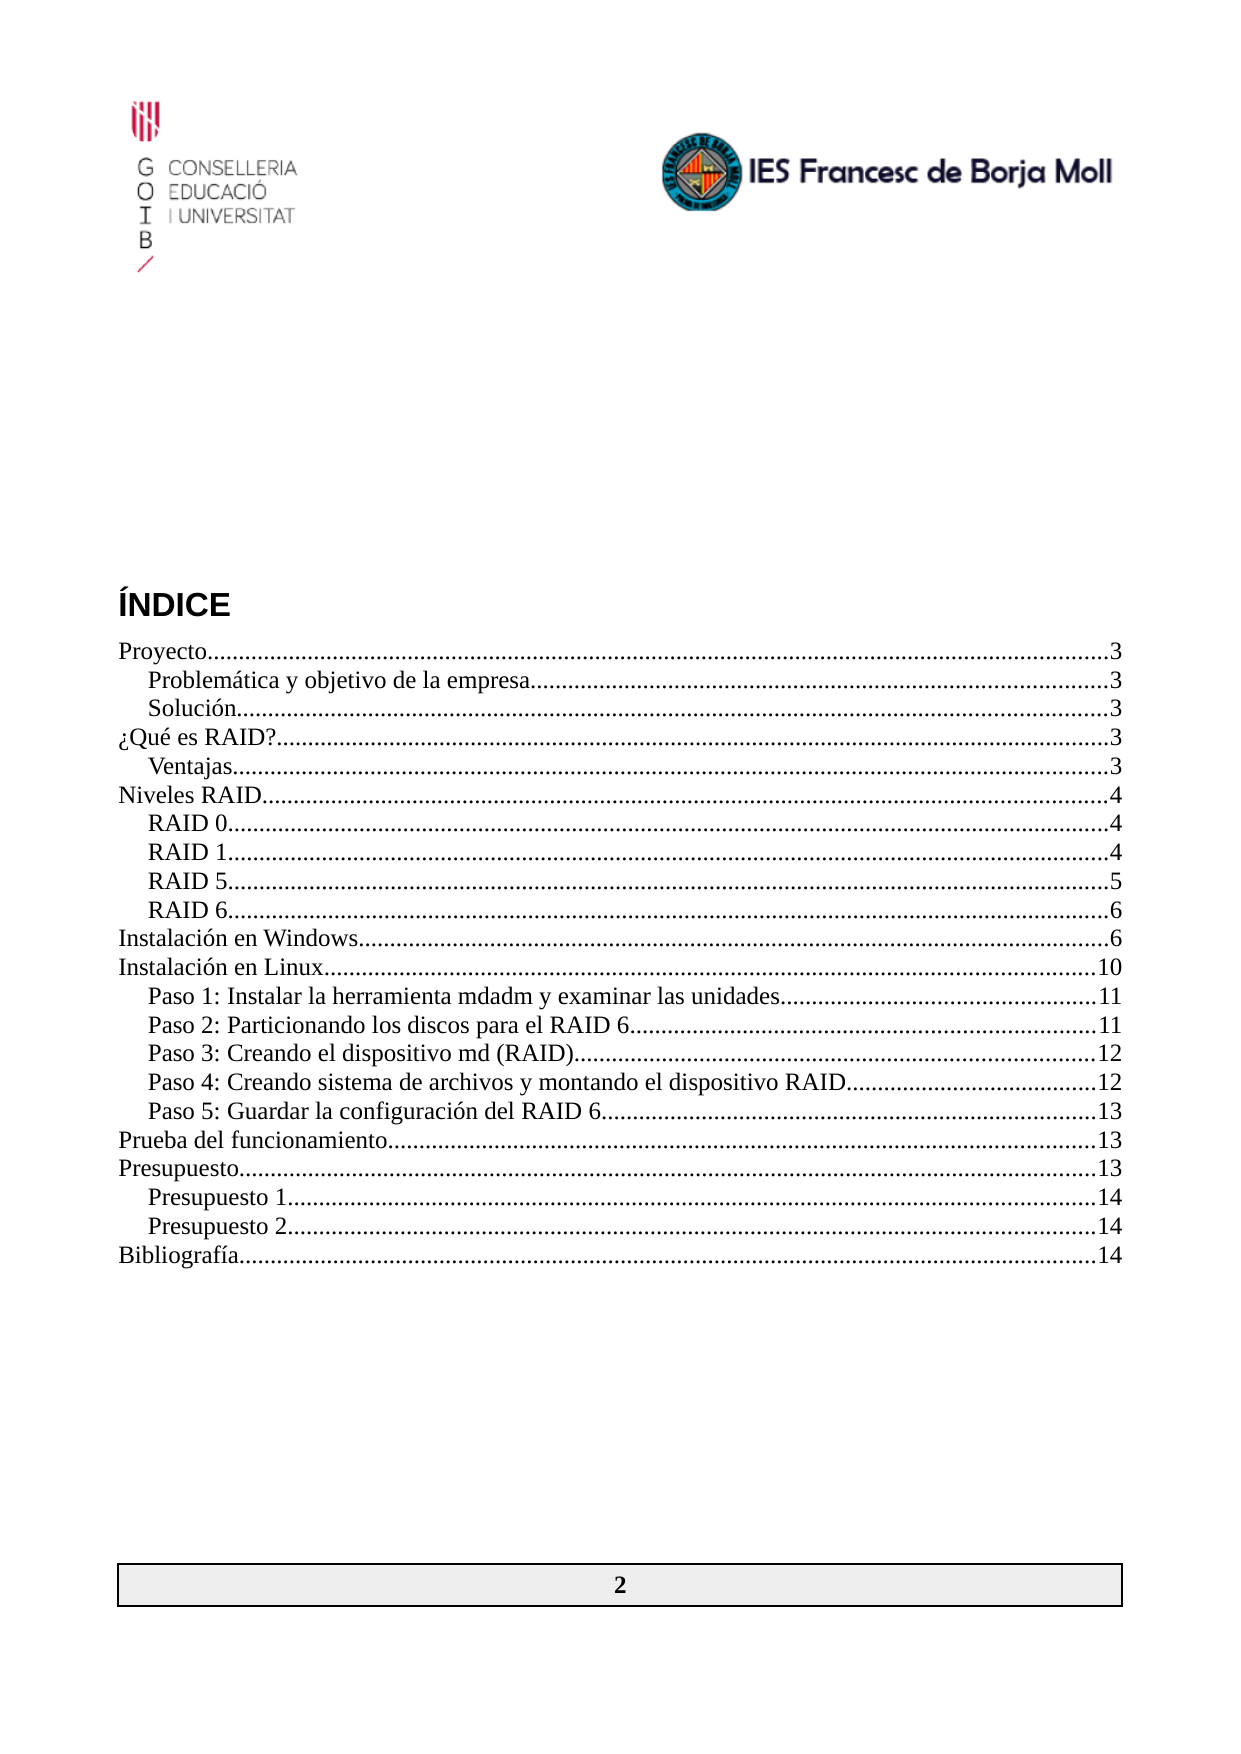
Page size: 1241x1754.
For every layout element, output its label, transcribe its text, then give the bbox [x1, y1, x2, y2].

text Solución 3 [148, 693, 1122, 722]
text RAID 1 4 [148, 837, 1122, 866]
text Paso 4: Creando sistema de archivos y montando el dispositivo RAID 12 [148, 1067, 1122, 1096]
text ¿Qué es RAID? 3 [118, 722, 1122, 751]
text Prueba del funcionamiento 13 [118, 1125, 1122, 1153]
text Niveles RAID 4 [118, 780, 1122, 808]
text RAID 6 6 [148, 895, 1122, 923]
text RAID 0 4 [148, 808, 1122, 837]
text Paso 5: Guardar la configuración del RAID 6 13 [148, 1096, 1122, 1125]
text Instalación en Linux 10 [118, 952, 1122, 981]
text Paso 3: Creando el dispositivo md (RAID) 12 [148, 1038, 1122, 1067]
text Presupuesto 13 [118, 1153, 1122, 1182]
picture [118, 91, 380, 281]
text RAID 5 5 [148, 866, 1122, 895]
picture [637, 107, 1128, 257]
text Bibliografía 14 [118, 1240, 1122, 1268]
text Ventajas 3 [148, 751, 1122, 780]
text Problemática y objetivo de la empresa 3 [148, 665, 1122, 693]
text Paso 1: Instalar la herramienta mdadm y examinar las unidades 11 [148, 981, 1122, 1010]
text Instalación en Windows 6 [118, 923, 1122, 952]
text Proyecto 3 [118, 636, 1122, 665]
text Presupuesto 2 14 [148, 1211, 1122, 1240]
text Paso 2: Particionando los discos para el RAID 6 11 [148, 1010, 1122, 1038]
subtitle ÍNDICE [118, 585, 1122, 623]
text Presupuesto 1 14 [148, 1182, 1122, 1211]
